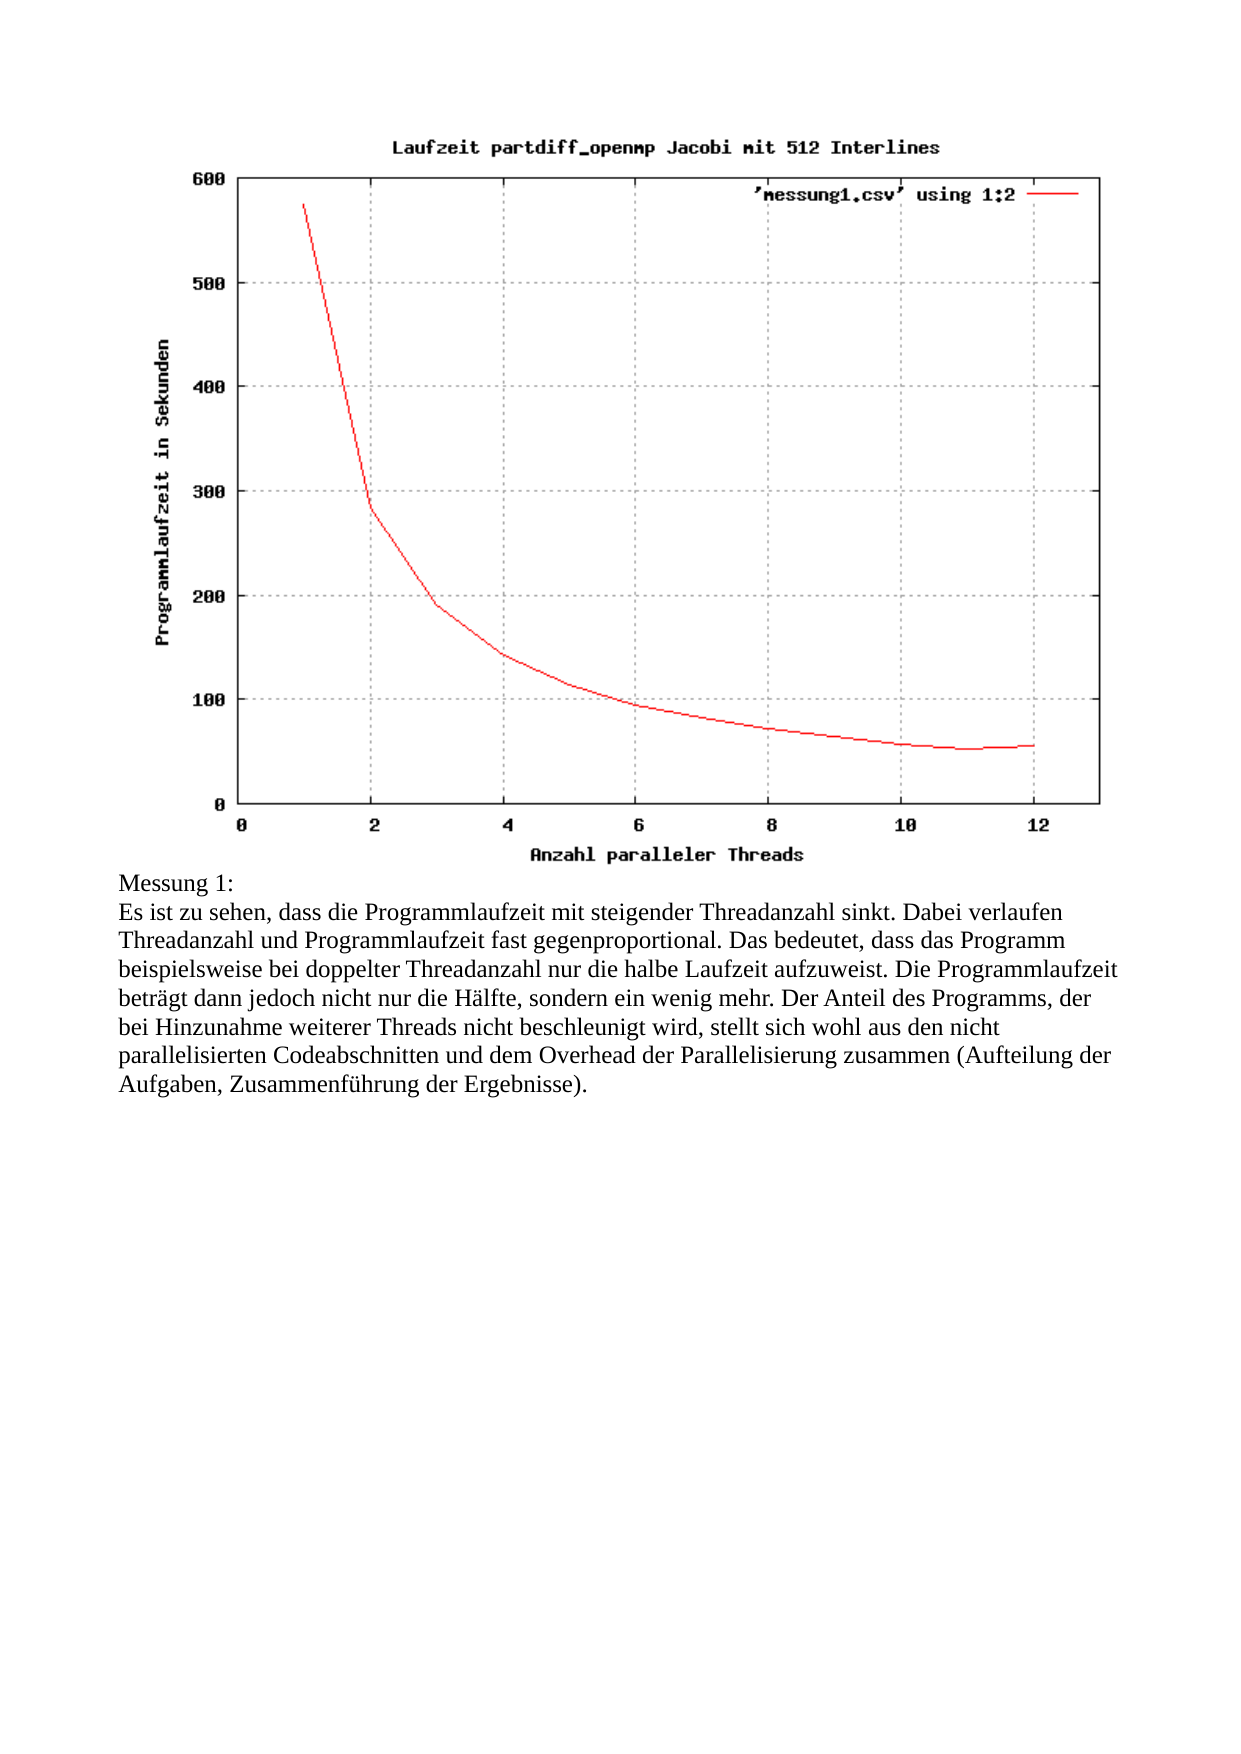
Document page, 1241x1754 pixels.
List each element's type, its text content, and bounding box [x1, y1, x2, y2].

text Es ist zu sehen, dass die Programmlaufzeit mit steigender Threadanzahl sinkt. Dabei verlaufen Threadanzahl und Programmlaufzeit fast gegenproportional. Das bedeutet, dass das Programm beispielsweise bei doppelter Threadanzahl nur die halbe Laufzeit aufzuweist. Die Programmlaufzeit beträgt dann jedoch nicht nur die Hälfte, sondern ein wenig mehr. Der Anteil des Programms, der bei Hinzunahme weiterer Threads nicht beschleunigt wird, stellt sich wohl aus den nicht parallelisierten Codeabschnitten und dem Overhead der Parallelisierung zusammen (Aufteilung der Aufgaben, Zusammenführung der Ergebnisse). [118, 897, 1122, 1098]
picture [120, 118, 1121, 869]
text Messung 1: [118, 118, 1122, 897]
